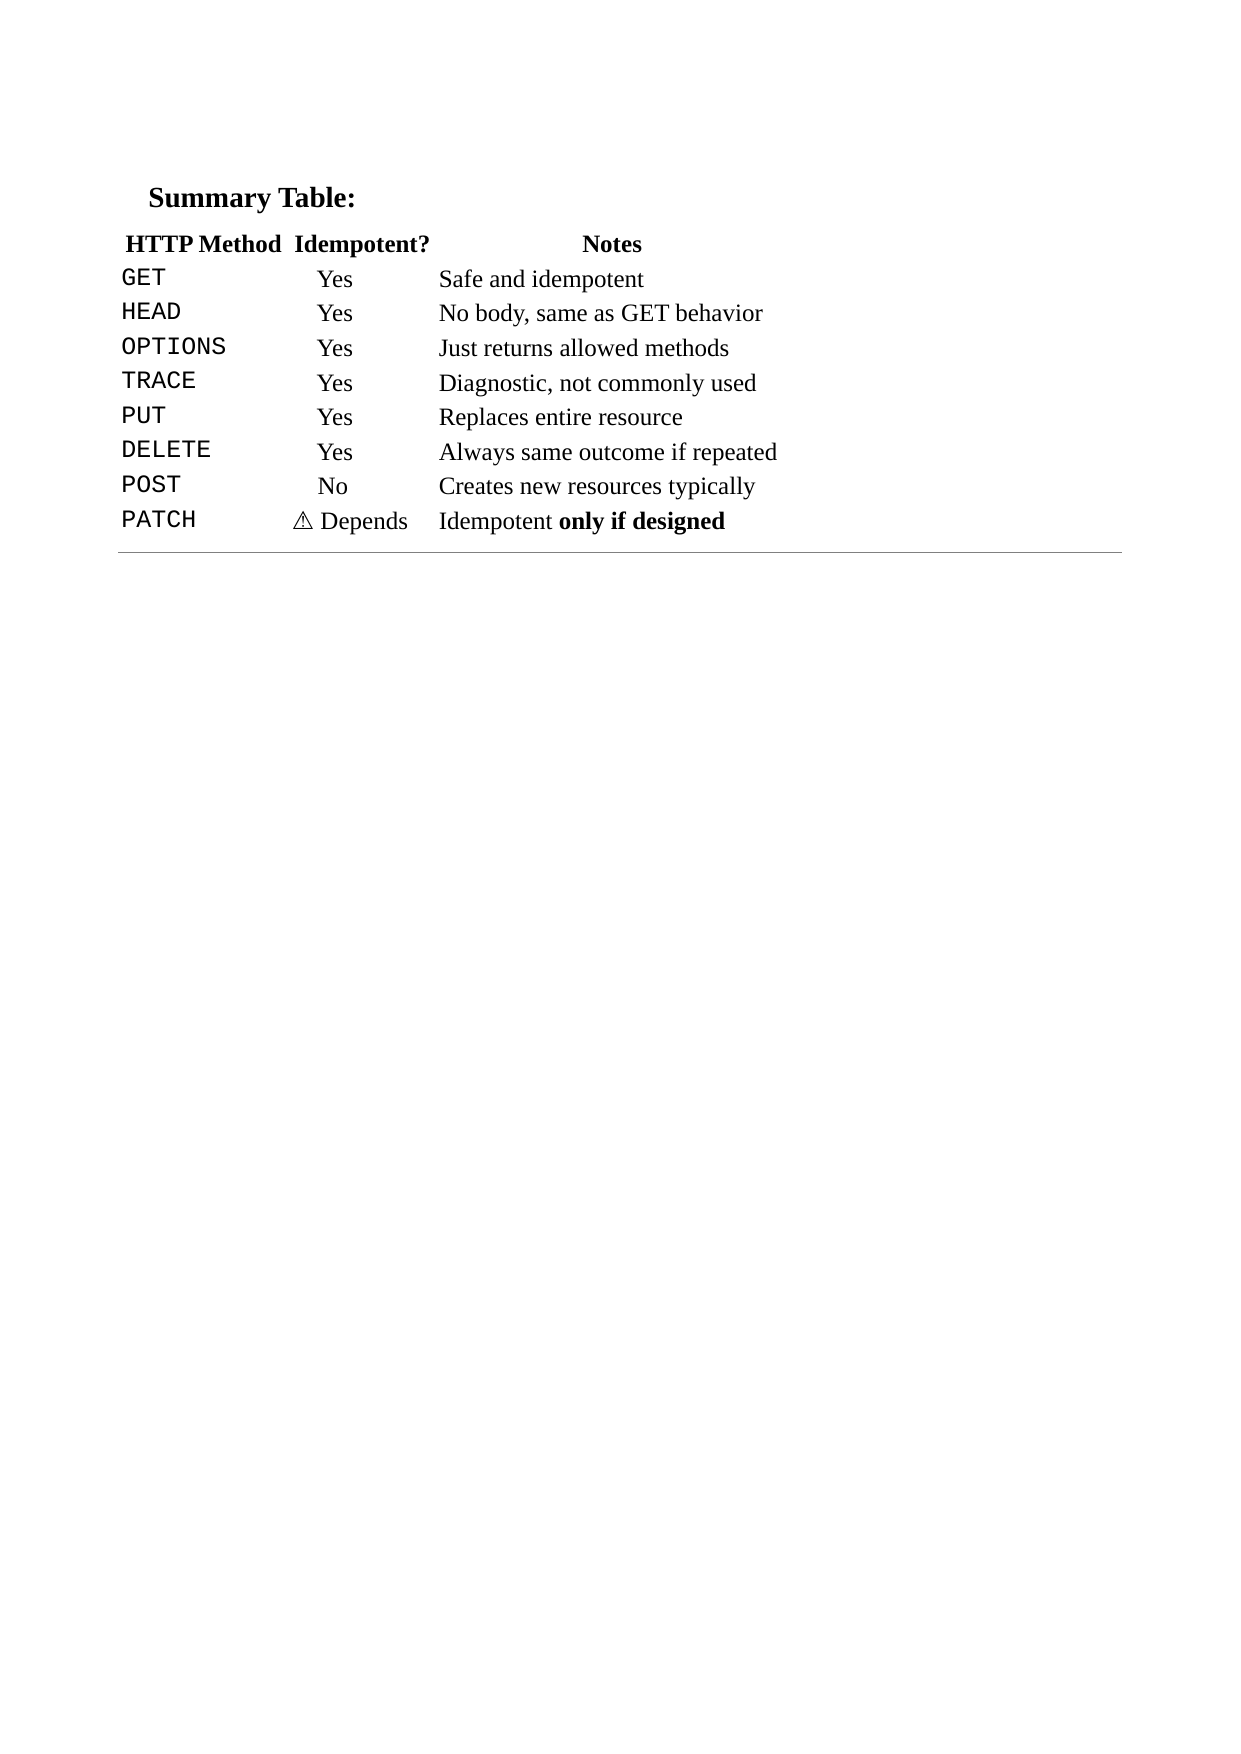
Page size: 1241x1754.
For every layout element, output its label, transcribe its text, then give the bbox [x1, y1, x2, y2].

table_cell ✅ Yes [289, 296, 436, 330]
table_header HTTP Method [118, 226, 289, 261]
table_cell ❌ No [289, 469, 436, 503]
table_header Idempotent? [289, 226, 436, 261]
table_cell TRACE [118, 365, 289, 399]
table_cell Idempotent only if designed [436, 503, 788, 538]
table_cell DELETE [118, 434, 289, 468]
table_cell Replaces entire resource [436, 399, 788, 434]
table_cell Creates new resources typically [436, 469, 788, 503]
table_cell ✅ Yes [289, 365, 436, 399]
table_cell HEAD [118, 296, 289, 330]
table_cell ✅ Yes [289, 330, 436, 365]
table_header Notes [436, 226, 788, 261]
table_cell Always same outcome if repeated [436, 434, 788, 468]
table_cell POST [118, 469, 289, 503]
table_cell ✅ Yes [289, 261, 436, 296]
table_cell Just returns allowed methods [436, 330, 788, 365]
subtitle ✅ Summary Table: [118, 180, 1122, 214]
table_cell PUT [118, 399, 289, 434]
table_cell ✅ Yes [289, 399, 436, 434]
table_cell Safe and idempotent [436, 261, 788, 296]
table_cell GET [118, 261, 289, 296]
table_cell Diagnostic, not commonly used [436, 365, 788, 399]
table_cell ✅ Yes [289, 434, 436, 468]
table_cell No body, same as GET behavior [436, 296, 788, 330]
table_cell ⚠ Depends [289, 503, 436, 538]
table_cell PATCH [118, 503, 289, 538]
table_cell OPTIONS [118, 330, 289, 365]
